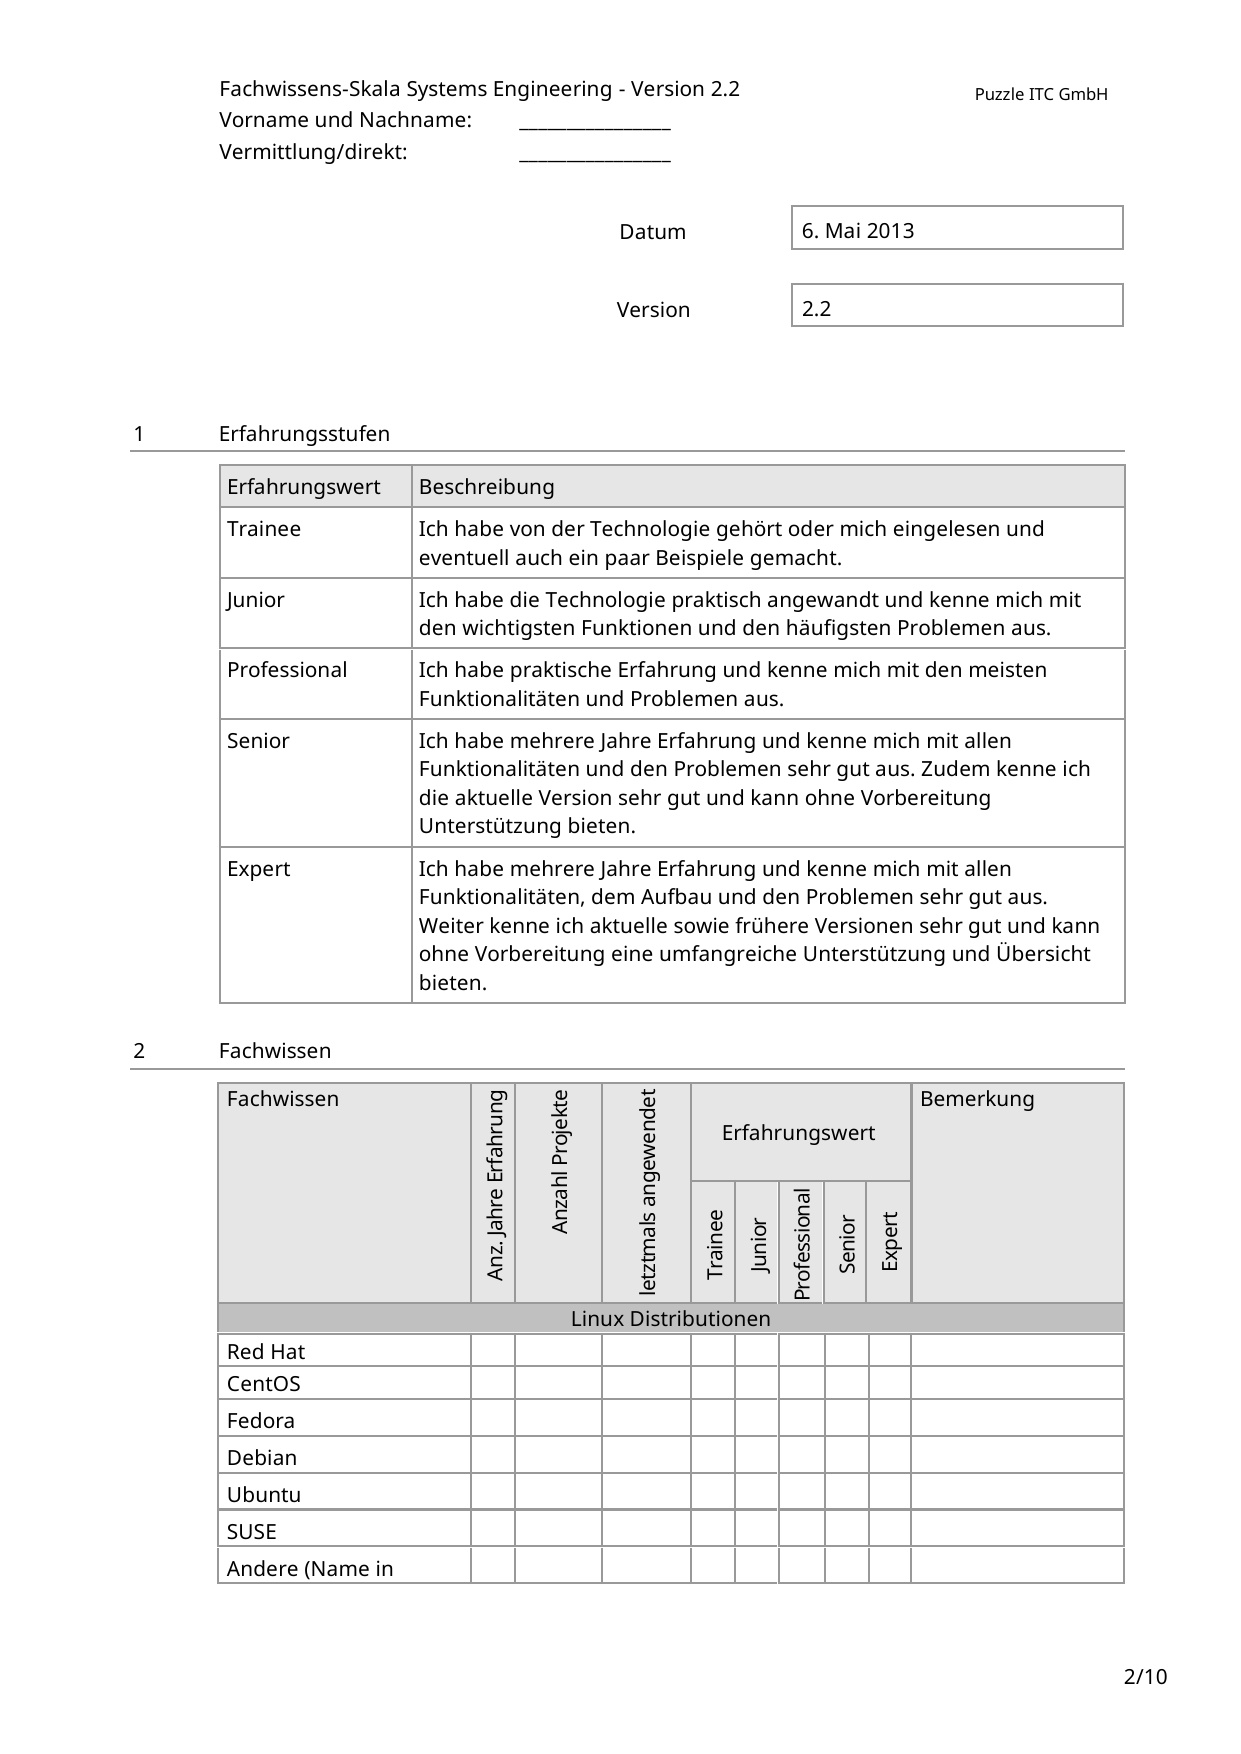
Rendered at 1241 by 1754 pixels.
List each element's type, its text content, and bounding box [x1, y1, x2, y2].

table_cell [603, 1437, 690, 1472]
table_cell Junior [736, 1182, 777, 1302]
table_cell [780, 1474, 824, 1508]
table_header letztmals angewendet [603, 1084, 690, 1302]
table_cell [912, 1367, 1123, 1398]
table_cell Ich habe praktische Erfahrung und kenne mich mit den meisten Funktionalitäten und Problemen aus. [413, 650, 1124, 718]
table_cell [780, 1367, 824, 1398]
table_cell [603, 1367, 690, 1398]
table_header Anzahl Projekte [516, 1084, 601, 1302]
table_cell [826, 1335, 868, 1365]
table_cell [912, 1400, 1123, 1435]
table_cell Linux Distributionen [219, 1304, 1123, 1332]
table_cell [870, 1511, 910, 1545]
table_cell [472, 1400, 514, 1435]
table_cell Fedora [219, 1400, 470, 1435]
table_header Bemerkung [913, 1084, 1123, 1302]
table_cell [603, 1400, 690, 1435]
table_cell [870, 1548, 910, 1582]
table_cell Ich habe die Technologie praktisch angewandt und kenne mich mit den wichtigsten Funktionen und den häufigsten Problemen aus. [413, 579, 1124, 647]
table_cell Professional [221, 650, 411, 718]
table_cell Senior [825, 1182, 865, 1302]
table_header Version [617, 277, 786, 323]
table_cell [516, 1548, 601, 1582]
table_cell [736, 1511, 777, 1545]
subtitle Fachwissen [130, 1033, 1125, 1068]
table_cell Ubuntu [219, 1474, 470, 1508]
table_cell [736, 1437, 777, 1472]
table_cell [692, 1548, 734, 1582]
table_cell [912, 1474, 1123, 1508]
table_cell [826, 1367, 868, 1398]
table_cell [780, 1548, 824, 1582]
table_cell [692, 1474, 734, 1508]
table_cell [736, 1335, 777, 1365]
table_cell [736, 1548, 777, 1582]
table_cell [826, 1400, 868, 1435]
table_cell [692, 1367, 734, 1398]
table_cell [603, 1335, 690, 1365]
table_header Beschreibung [413, 466, 1124, 506]
table_cell [870, 1335, 910, 1365]
table_cell [912, 1511, 1123, 1545]
table_cell [603, 1548, 690, 1582]
table_header [793, 285, 1122, 325]
table_cell [516, 1474, 601, 1508]
table_header Fachwissen [219, 1084, 470, 1302]
table_cell [780, 1437, 824, 1472]
table_cell Ich habe von der Technologie gehört oder mich eingelesen und eventuell auch ein paar Beispiele gemacht. [413, 508, 1124, 577]
table_cell [472, 1474, 514, 1508]
table_cell Debian [219, 1437, 470, 1472]
table_cell [516, 1400, 601, 1435]
table_header [786, 294, 791, 323]
table_cell [472, 1548, 514, 1582]
table_cell [472, 1437, 514, 1472]
table_cell [736, 1474, 777, 1508]
table_cell Red Hat [219, 1335, 470, 1365]
table_header [786, 277, 1125, 293]
table_cell Expert [221, 848, 411, 1002]
table_cell [692, 1437, 734, 1472]
table_cell [780, 1511, 824, 1545]
table_cell [870, 1437, 910, 1472]
table_cell [472, 1511, 514, 1545]
table_cell [912, 1548, 1123, 1582]
table_cell [516, 1437, 601, 1472]
table_cell [870, 1474, 910, 1508]
table_cell Andere (Name in [219, 1548, 470, 1582]
table_cell [736, 1400, 777, 1435]
table_cell [603, 1474, 690, 1508]
table_cell Expert [867, 1182, 910, 1302]
table_header [785, 200, 1125, 246]
table_cell [912, 1437, 1123, 1472]
table_cell Junior [221, 579, 411, 647]
table_cell [472, 1335, 514, 1365]
table_cell [516, 1511, 601, 1545]
table_cell Ich habe mehrere Jahre Erfahrung und kenne mich mit allen Funktionalitäten, dem Aufbau und den Problemen sehr gut aus. Weiter kenne ich aktuelle sowie frühere Versionen sehr gut und kann ohne Vorbereitung eine umfangreiche Unterstützung und Übersicht bieten. [413, 848, 1124, 1002]
table_cell [826, 1474, 868, 1508]
table_cell Trainee [692, 1182, 734, 1302]
table_cell [826, 1511, 868, 1545]
table_cell [692, 1511, 734, 1545]
table_cell [736, 1367, 777, 1398]
table_cell Senior [221, 720, 411, 846]
table_header Datum [619, 200, 785, 246]
table_cell [603, 1511, 690, 1545]
table_header Anz. Jahre Erfahrung [472, 1084, 514, 1302]
table_header Erfahrungswert [692, 1084, 910, 1180]
table_cell [912, 1335, 1123, 1365]
table_cell [692, 1400, 734, 1435]
table_cell SUSE [219, 1511, 470, 1545]
table_cell [780, 1335, 824, 1365]
table_cell [692, 1335, 734, 1365]
table_cell [780, 1400, 824, 1435]
table_cell [870, 1400, 910, 1435]
table_header Erfahrungswert [221, 466, 411, 506]
table_cell Professional [780, 1182, 822, 1302]
table_cell Trainee [221, 508, 411, 577]
subtitle Erfahrungsstufen [130, 416, 1125, 450]
table_cell [826, 1548, 868, 1582]
table_cell [472, 1367, 514, 1398]
table_cell CentOS [219, 1367, 470, 1398]
table_cell [516, 1335, 601, 1365]
table_header [793, 207, 1122, 248]
table_cell [516, 1367, 601, 1398]
table_cell [870, 1367, 910, 1398]
table_cell Ich habe mehrere Jahre Erfahrung und kenne mich mit allen Funktionalitäten und den Problemen sehr gut aus. Zudem kenne ich die aktuelle Version sehr gut und kann ohne Vorbereitung Unterstützung bieten. [413, 720, 1124, 846]
table_cell [826, 1437, 868, 1472]
